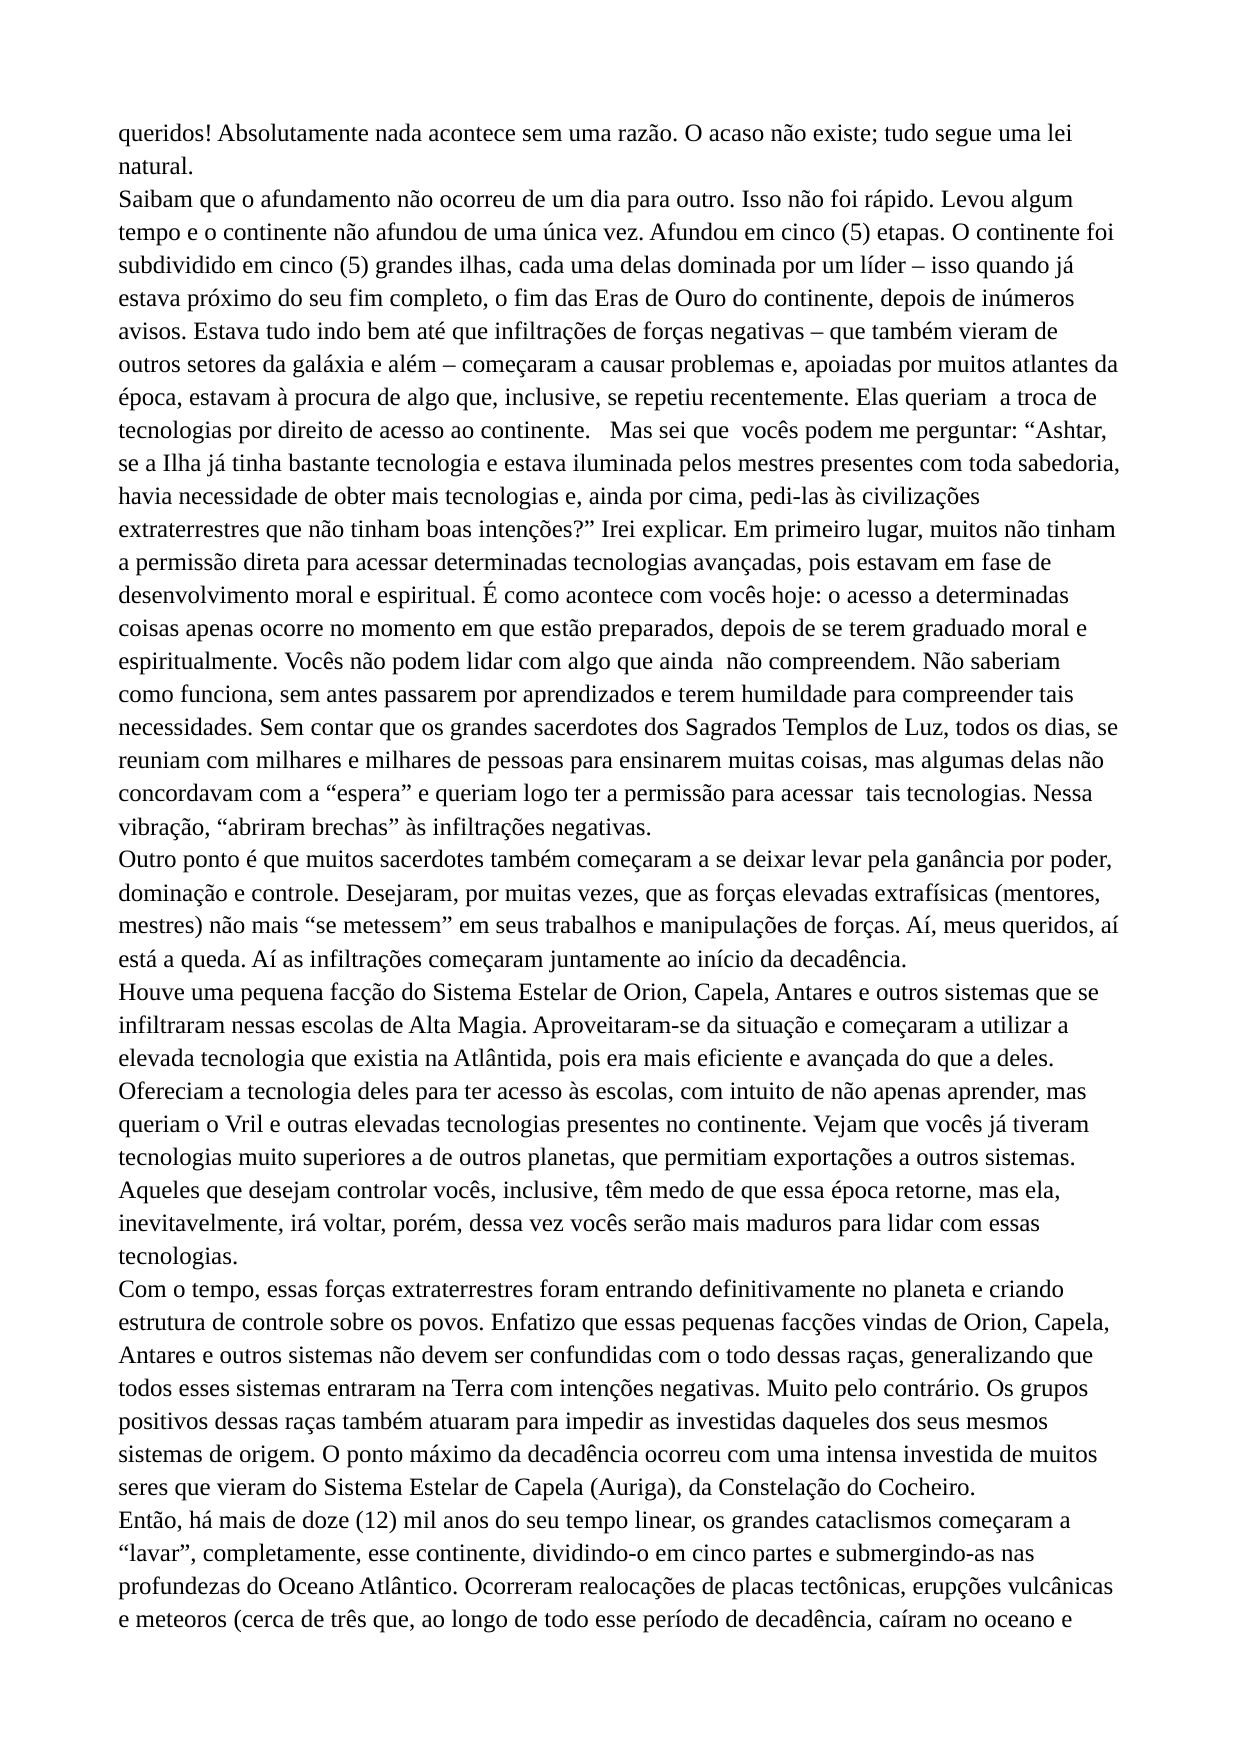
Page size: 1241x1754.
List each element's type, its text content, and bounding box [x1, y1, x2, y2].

text Saibam que o afundamento não ocorreu de um dia para outro. Isso não foi rápido. Levou algum tempo e o continente não afundou de uma única vez. Afundou em cinco (5) etapas. O continente foi subdividido em cinco (5) grandes ilhas, cada uma delas dominada por um líder – isso quando já estava próximo do seu fim completo, o fim das Eras de Ouro do continente, depois de inúmeros avisos. Estava tudo indo bem até que infiltrações de forças negativas – que também vieram de outros setores da galáxia e além – começaram a causar problemas e, apoiadas por muitos atlantes da época, estavam à procura de algo que, inclusive, se repetiu recentemente. Elas queriam a troca de tecnologias por direito de acesso ao continente. Mas sei que vocês podem me perguntar: “Ashtar, se a Ilha já tinha bastante tecnologia e estava iluminada pelos mestres presentes com toda sabedoria, havia necessidade de obter mais tecnologias e, ainda por cima, pedi-las às civilizações extraterrestres que não tinham boas intenções?” Irei explicar. Em primeiro lugar, muitos não tinham a permissão direta para acessar determinadas tecnologias avançadas, pois estavam em fase de desenvolvimento moral e espiritual. É como acontece com vocês hoje: o acesso a determinadas coisas apenas ocorre no momento em que estão preparados, depois de se terem graduado moral e espiritualmente. Vocês não podem lidar com algo que ainda não compreendem. Não saberiam como funciona, sem antes passarem por aprendizados e terem humildade para compreender tais necessidades. Sem contar que os grandes sacerdotes dos Sagrados Templos de Luz, todos os dias, se reuniam com milhares e milhares de pessoas para ensinarem muitas coisas, mas algumas delas não concordavam com a “espera” e queriam logo ter a permissão para acessar tais tecnologias. Nessa vibração, “abriram brechas” às infiltrações negativas. [118, 184, 1122, 840]
text Então, há mais de doze (12) mil anos do seu tempo linear, os grandes cataclismos começaram a “lavar”, completamente, esse continente, dividindo-o em cinco partes e submergindo-as nas profundezas do Oceano Atlântico. Ocorreram realocações de placas tectônicas, erupções vulcânicas e meteoros (cerca de três que, ao longo de todo esse período de decadência, caíram no oceano e [118, 1505, 1122, 1633]
text Houve uma pequena facção do Sistema Estelar de Orion, Capela, Antares e outros sistemas que se infiltraram nessas escolas de Alta Magia. Aproveitaram-se da situação e começaram a utilizar a elevada tecnologia que existia na Atlântida, pois era mais eficiente e avançada do que a deles. Ofereciam a tecnologia deles para ter acesso às escolas, com intuito de não apenas aprender, mas queriam o Vril e outras elevadas tecnologias presentes no continente. Vejam que vocês já tiveram tecnologias muito superiores a de outros planetas, que permitiam exportações a outros sistemas. Aqueles que desejam controlar vocês, inclusive, têm medo de que essa época retorne, mas ela, inevitavelmente, irá voltar, porém, dessa vez vocês serão mais maduros para lidar com essas tecnologias. [118, 977, 1122, 1269]
text queridos! Absolutamente nada acontece sem uma razão. O acaso não existe; tudo segue uma lei natural. [118, 118, 1122, 180]
text Com o tempo, essas forças extraterrestres foram entrando definitivamente no planeta e criando estrutura de controle sobre os povos. Enfatizo que essas pequenas facções vindas de Orion, Capela, Antares e outros sistemas não devem ser confundidas com o todo dessas raças, generalizando que todos esses sistemas entraram na Terra com intenções negativas. Muito pelo contrário. Os grupos positivos dessas raças também atuaram para impedir as investidas daqueles dos seus mesmos sistemas de origem. O ponto máximo da decadência ocorreu com uma intensa investida de muitos seres que vieram do Sistema Estelar de Capela (Auriga), da Constelação do Cocheiro. [118, 1274, 1122, 1501]
text Outro ponto é que muitos sacerdotes também começaram a se deixar levar pela ganância por poder, dominação e controle. Desejaram, por muitas vezes, que as forças elevadas extrafísicas (mentores, mestres) não mais “se metessem” em seus trabalhos e manipulações de forças. Aí, meus queridos, aí está a queda. Aí as infiltrações começaram juntamente ao início da decadência. [118, 844, 1122, 972]
